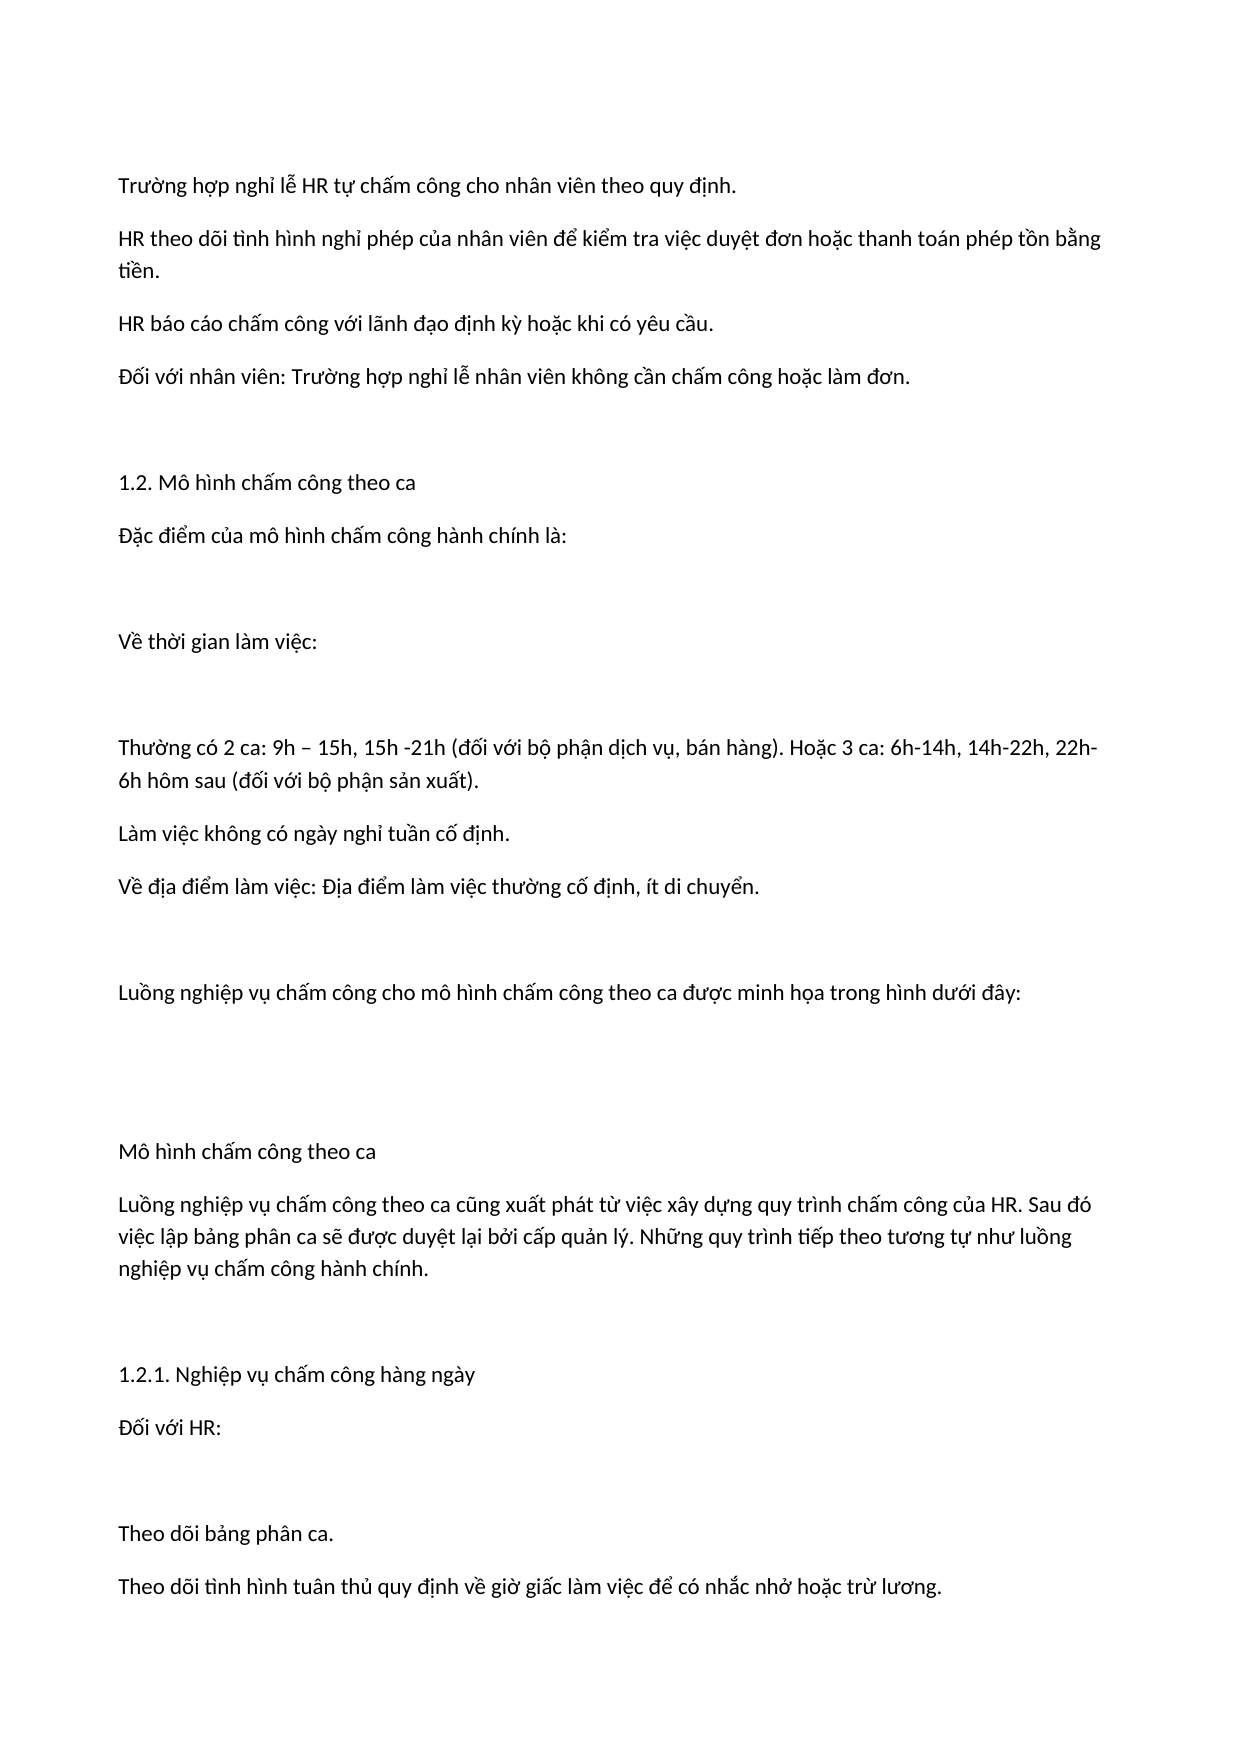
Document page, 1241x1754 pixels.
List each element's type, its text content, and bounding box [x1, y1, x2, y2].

text HR báo cáo chấm công với lãnh đạo định kỳ hoặc khi có yêu cầu. [118, 309, 1122, 337]
text Đặc điểm của mô hình chấm công hành chính là: [118, 521, 1122, 549]
text 1.2.1. Nghiệp vụ chấm công hàng ngày [118, 1360, 1122, 1388]
text Đối với nhân viên: Trường hợp nghỉ lễ nhân viên không cần chấm công hoặc làm đơn. [118, 362, 1122, 390]
text Luồng nghiệp vụ chấm công cho mô hình chấm công theo ca được minh họa trong hình dưới đây: [118, 978, 1122, 1006]
text Về địa điểm làm việc: Địa điểm làm việc thường cố định, ít di chuyển. [118, 872, 1122, 900]
text Đối với HR: [118, 1413, 1122, 1441]
text Trường hợp nghỉ lễ HR tự chấm công cho nhân viên theo quy định. [118, 171, 1122, 199]
text Luồng nghiệp vụ chấm công theo ca cũng xuất phát từ việc xây dựng quy trình chấm công của HR. Sau đó việc lập bảng phân ca sẽ được duyệt lại bởi cấp quản lý. Những quy trình tiếp theo tương tự như luồng nghiệp vụ chấm công hành chính. [118, 1190, 1122, 1282]
text Thường có 2 ca: 9h – 15h, 15h -21h (đối với bộ phận dịch vụ, bán hàng). Hoặc 3 ca: 6h-14h, 14h-22h, 22h-6h hôm sau (đối với bộ phận sản xuất). [118, 733, 1122, 794]
text Theo dõi bảng phân ca. [118, 1519, 1122, 1547]
text Về thời gian làm việc: [118, 627, 1122, 656]
text Làm việc không có ngày nghỉ tuần cố định. [118, 819, 1122, 847]
text HR theo dõi tình hình nghỉ phép của nhân viên để kiểm tra việc duyệt đơn hoặc thanh toán phép tồn bằng tiền. [118, 224, 1122, 284]
text Mô hình chấm công theo ca [118, 1137, 1122, 1165]
text Theo dõi tình hình tuân thủ quy định về giờ giấc làm việc để có nhắc nhở hoặc trừ lương. [118, 1572, 1122, 1600]
text 1.2. Mô hình chấm công theo ca [118, 468, 1122, 496]
